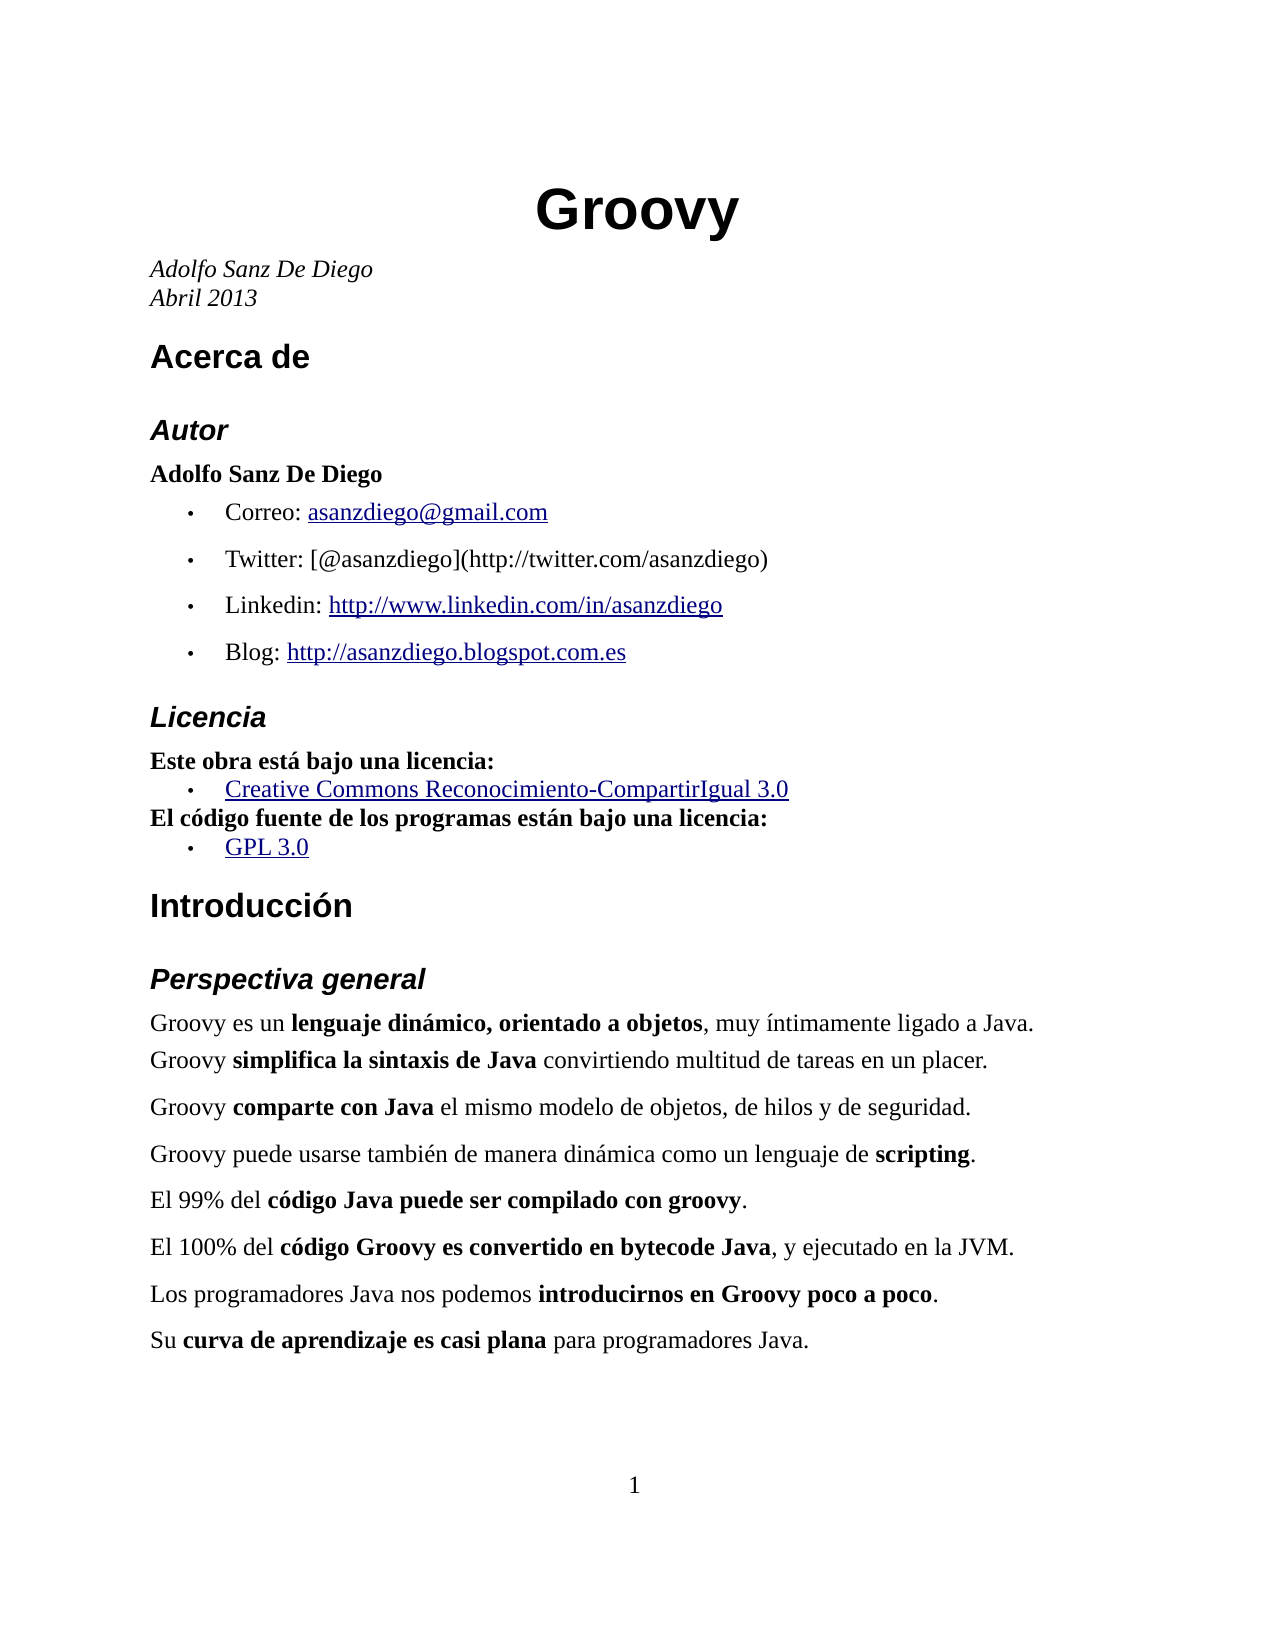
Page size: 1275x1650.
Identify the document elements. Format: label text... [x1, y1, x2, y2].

list Correo: asanzdiego@gmail.com [187, 497, 1125, 526]
text Groovy comparte con Java el mismo modelo de objetos, de hilos y de seguridad. [150, 1092, 1125, 1121]
text Groovy es un lenguaje dinámico, orientado a objetos, muy íntimamente ligado a Java. [150, 1008, 1125, 1037]
subtitle Acerca de [150, 337, 1125, 376]
text Groovy simplifica la sintaxis de Java convirtiendo multitud de tareas en un placer. [150, 1046, 1125, 1074]
text Su curva de aprendizaje es casi plana para programadores Java. [150, 1326, 1125, 1354]
text Adolfo Sanz De Diego [150, 254, 1125, 283]
subtitle Perspectiva general [150, 962, 1125, 995]
text Abril 2013 [150, 283, 1125, 312]
list Creative Commons Reconocimiento-CompartirIgual 3.0 [187, 774, 1125, 803]
text El 100% del código Groovy es convertido en bytecode Java, y ejecutado en la JVM. [150, 1232, 1125, 1261]
text Adolfo Sanz De Diego [150, 459, 1125, 488]
text Este obra está bajo una licencia: [150, 746, 1125, 774]
text El código fuente de los programas están bajo una licencia: [150, 803, 1125, 832]
list GPL 3.0 [187, 832, 1125, 861]
subtitle Licencia [150, 700, 1125, 733]
text El 99% del código Java puede ser compilado con groovy. [150, 1186, 1125, 1214]
list Linkedin: http://www.linkedin.com/in/asanzdiego [187, 590, 1125, 619]
subtitle Autor [150, 413, 1125, 447]
subtitle Introducción [150, 886, 1125, 924]
list Blog: http://asanzdiego.blogspot.com.es [187, 637, 1125, 666]
text Groovy puede usarse también de manera dinámica como un lenguaje de scripting. [150, 1139, 1125, 1168]
list Twitter: [@asanzdiego](http://twitter.com/asanzdiego) [187, 544, 1125, 572]
text Los programadores Java nos podemos introducirnos en Groovy poco a poco. [150, 1279, 1125, 1308]
title Groovy [150, 175, 1125, 242]
